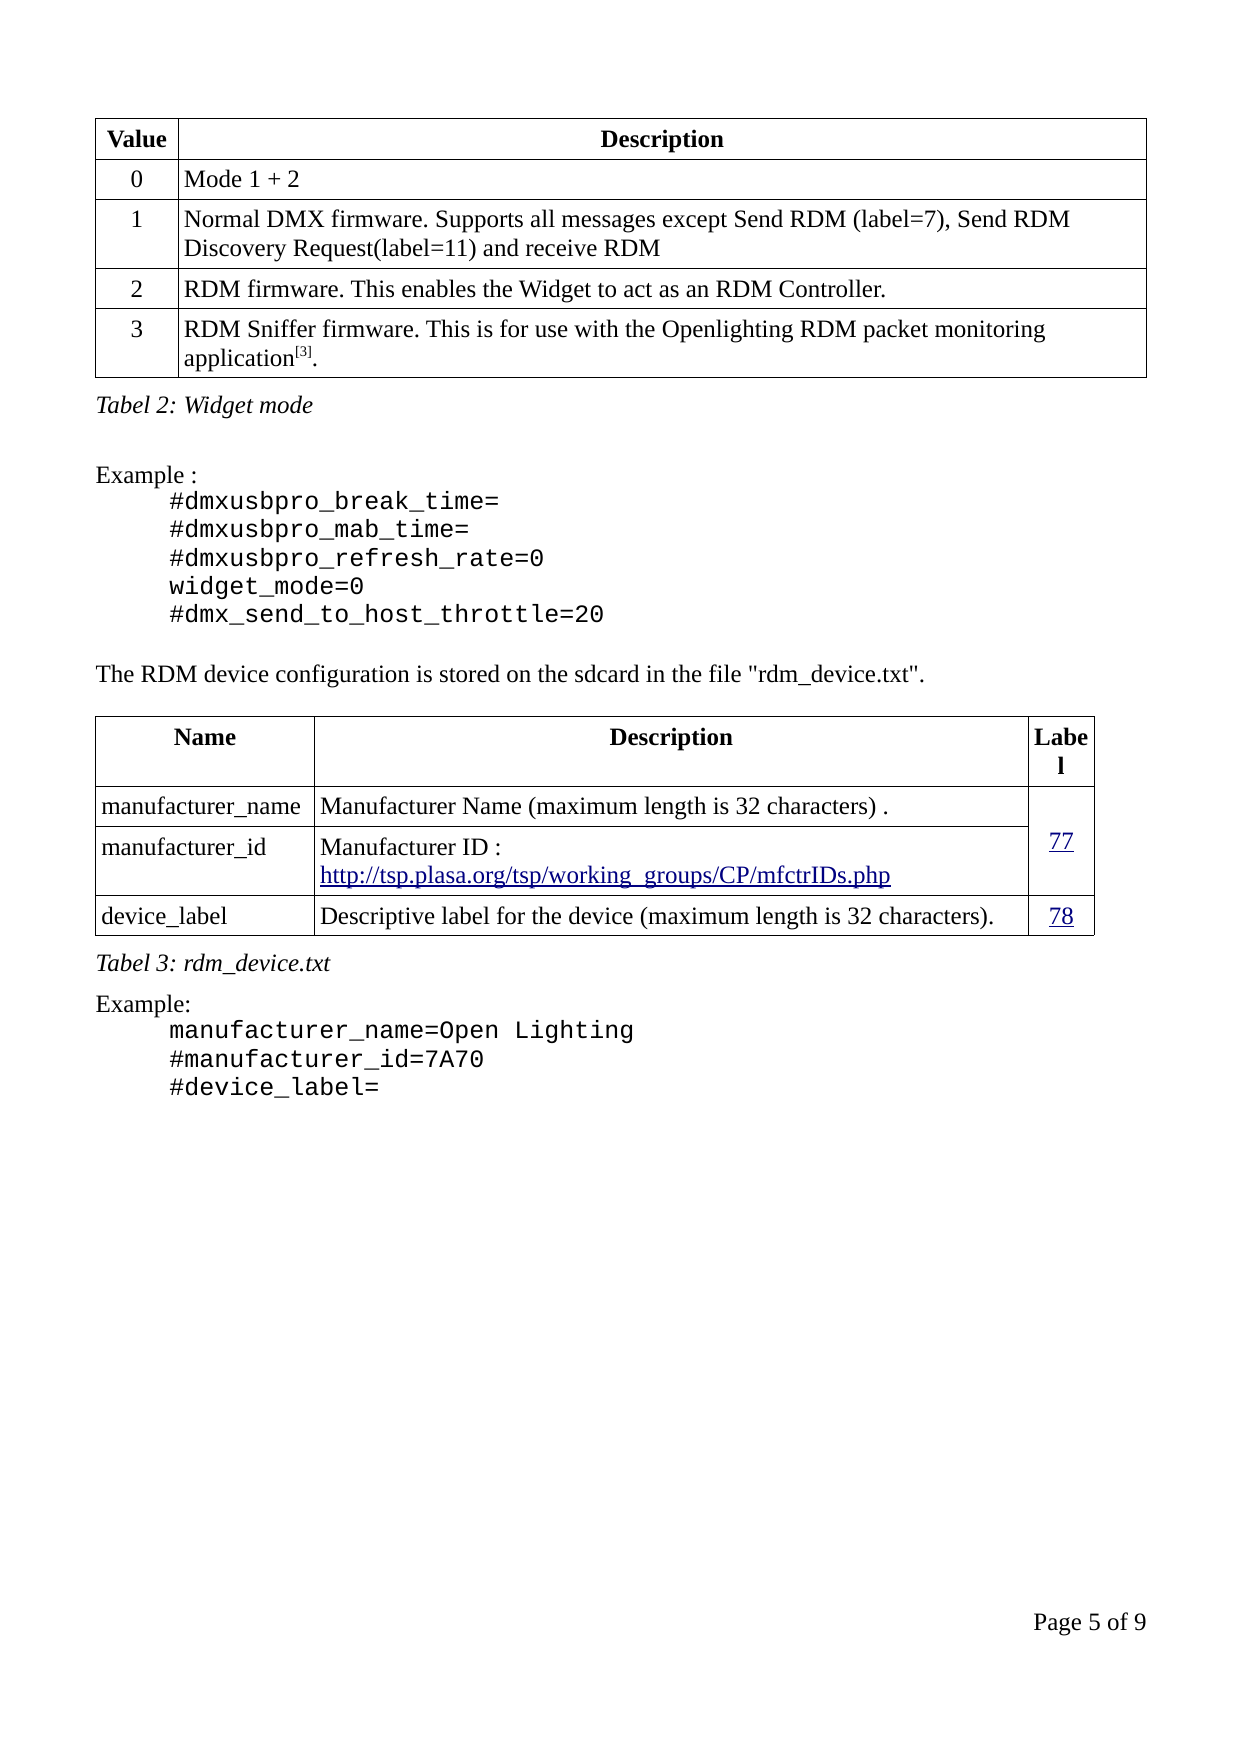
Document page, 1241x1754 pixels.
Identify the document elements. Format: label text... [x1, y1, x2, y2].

table_cell Descriptive label for the device (maximum length is 32 characters). [315, 896, 1028, 935]
table_cell 77 [1029, 787, 1094, 895]
table_header Description [179, 119, 1146, 158]
text manufacturer_name=Open Lighting #manufacturer_id=7A70 #device_label= [169, 1018, 1146, 1103]
text #dmxusbpro_break_time= #dmxusbpro_mab_time= #dmxusbpro_refresh_rate=0 widget_mode=0 #dmx_send_to_host_throttle=20 [169, 488, 1146, 630]
text Tabel 3: rdm_device.txt [95, 948, 1146, 977]
table_cell manufacturer_name [96, 787, 314, 826]
table_cell RDM Sniffer firmware. This is for use with the Openlighting RDM packet monitoring application[3]. [179, 309, 1146, 377]
table_cell 1 [96, 200, 178, 268]
text Tabel 2: Widget mode [95, 390, 1146, 418]
table_cell Manufacturer Name (maximum length is 32 characters) . [315, 787, 1028, 826]
table_cell Normal DMX firmware. Supports all messages except Send RDM (label=7), Send RDM Discovery Request(label=11) and receive RDM [179, 200, 1146, 268]
table_cell device_label [96, 896, 314, 935]
table_header Name [96, 717, 314, 786]
table_cell Mode 1 + 2 [179, 160, 1146, 199]
table_cell Manufacturer ID : http://tsp.plasa.org/tsp/working_groups/CP/mfctrIDs.php [315, 827, 1028, 895]
text The RDM device configuration is stored on the sdcard in the file "rdm_device.txt". [95, 659, 1146, 688]
table_header Description [315, 717, 1028, 786]
text Example: [95, 989, 1146, 1018]
table_cell manufacturer_id [96, 827, 314, 895]
table_cell RDM firmware. This enables the Widget to act as an RDM Controller. [179, 269, 1146, 308]
table_header Value [96, 119, 178, 158]
table_cell 78 [1029, 896, 1094, 935]
table_header Label [1029, 717, 1094, 786]
table_cell 3 [96, 309, 178, 377]
table_cell 0 [96, 160, 178, 199]
table_cell 2 [96, 269, 178, 308]
text Example : [95, 460, 1146, 488]
